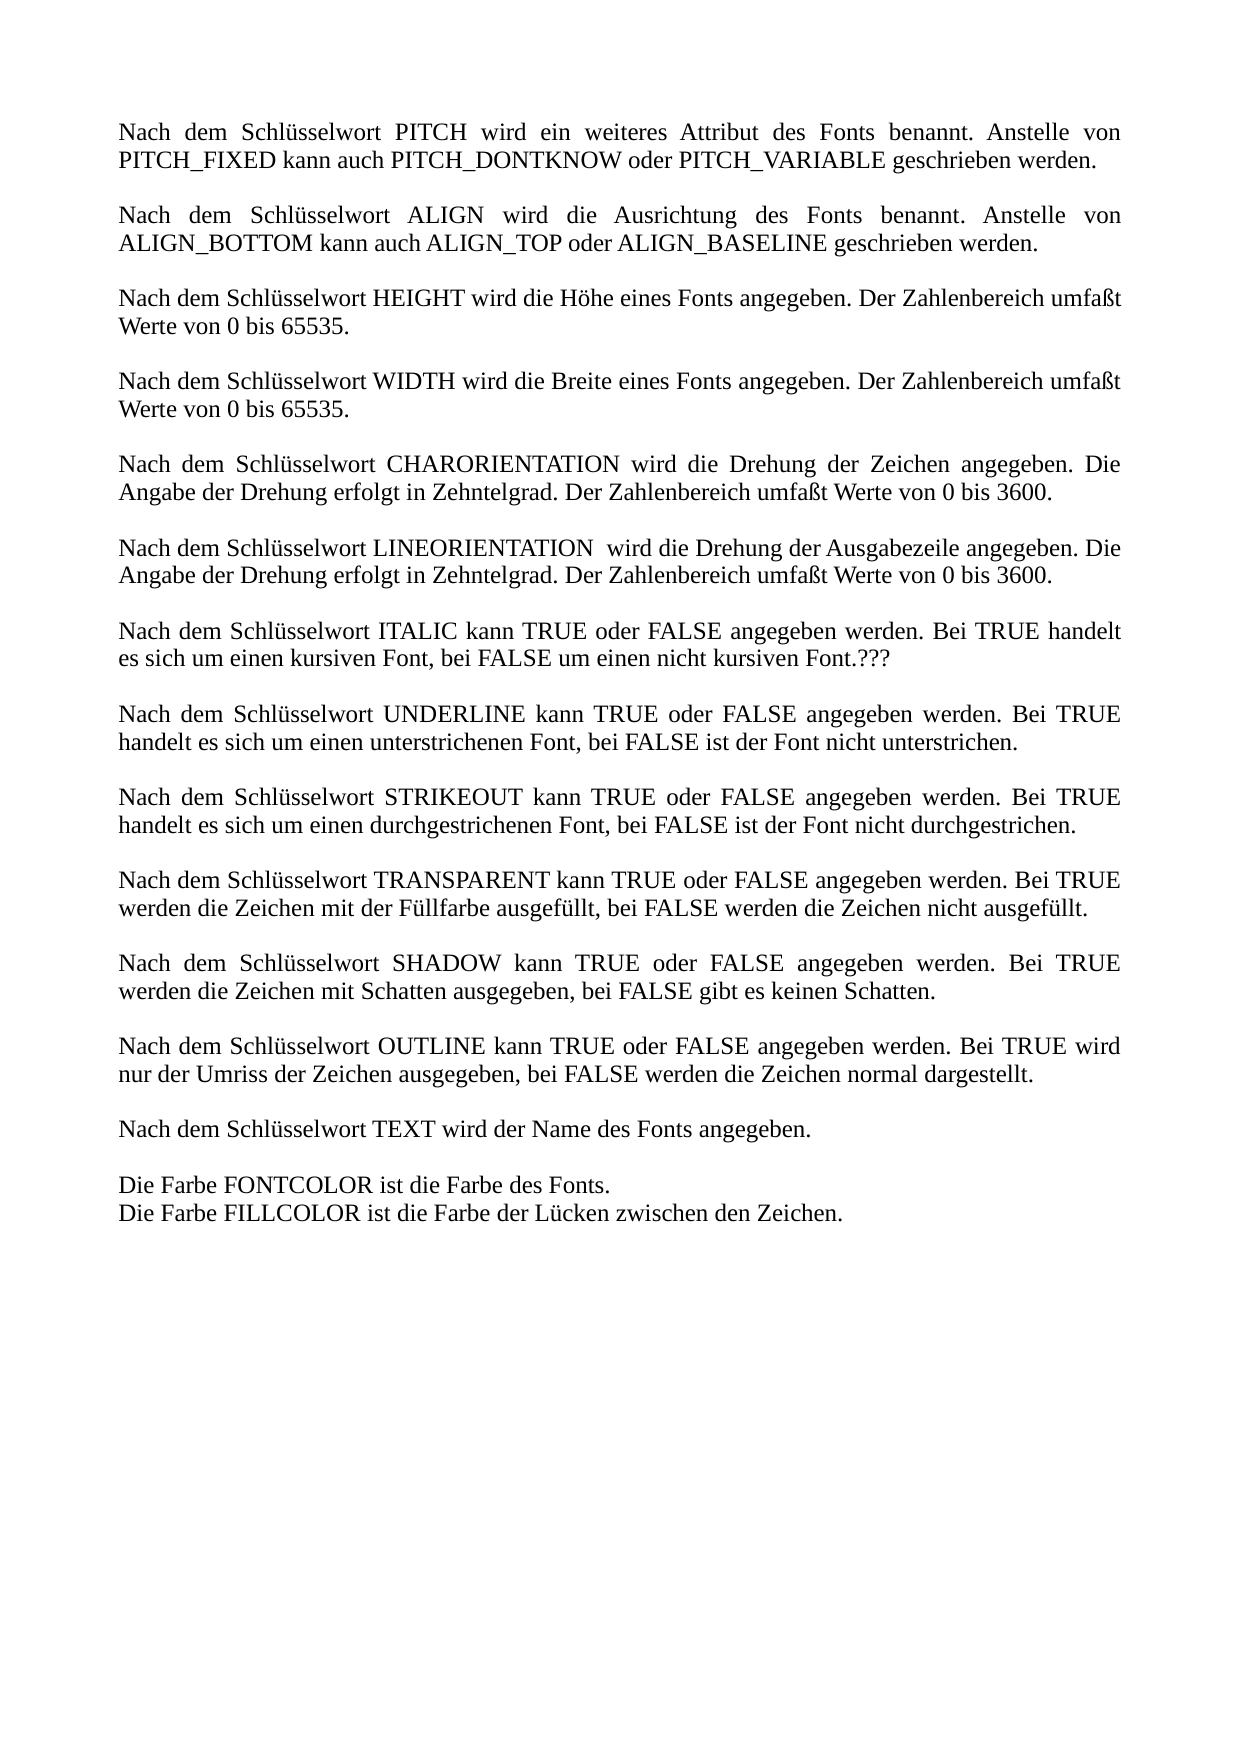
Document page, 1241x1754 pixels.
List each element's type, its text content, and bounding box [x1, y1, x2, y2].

text Nach dem Schlüsselwort STRIKEOUT kann TRUE oder FALSE angegeben werden. Bei TRUE handelt es sich um einen durchgestrichenen Font, bei FALSE ist der Font nicht durchgestrichen. [118, 783, 1122, 838]
text Die Farbe FONTCOLOR ist die Farbe des Fonts. [118, 1171, 1122, 1199]
text Nach dem Schlüsselwort SHADOW kann TRUE oder FALSE angegeben werden. Bei TRUE werden die Zeichen mit Schatten ausgegeben, bei FALSE gibt es keinen Schatten. [118, 949, 1122, 1005]
text Nach dem Schlüsselwort ALIGN wird die Ausrichtung des Fonts benannt. Anstelle von ALIGN_BOTTOM kann auch ALIGN_TOP oder ALIGN_BASELINE geschrieben werden. [118, 201, 1122, 257]
text Nach dem Schlüsselwort UNDERLINE kann TRUE oder FALSE angegeben werden. Bei TRUE handelt es sich um einen unterstrichenen Font, bei FALSE ist der Font nicht unterstrichen. [118, 700, 1122, 755]
text Nach dem Schlüsselwort OUTLINE kann TRUE oder FALSE angegeben werden. Bei TRUE wird nur der Umriss der Zeichen ausgegeben, bei FALSE werden die Zeichen normal dargestellt. [118, 1032, 1122, 1088]
text Nach dem Schlüsselwort CHARORIENTATION wird die Drehung der Zeichen angegeben. Die Angabe der Drehung erfolgt in Zehntelgrad. Der Zahlenbereich umfaßt Werte von 0 bis 3600. [118, 451, 1122, 506]
text Nach dem Schlüsselwort TEXT wird der Name des Fonts angegeben. [118, 1116, 1122, 1143]
text Die Farbe FILLCOLOR ist die Farbe der Lücken zwischen den Zeichen. [118, 1199, 1122, 1226]
text Nach dem Schlüsselwort LINEORIENTATION wird die Drehung der Ausgabezeile angegeben. Die Angabe der Drehung erfolgt in Zehntelgrad. Der Zahlenbereich umfaßt Werte von 0 bis 3600. [118, 534, 1122, 589]
text Nach dem Schlüsselwort WIDTH wird die Breite eines Fonts angegeben. Der Zahlenbereich umfaßt Werte von 0 bis 65535. [118, 367, 1122, 423]
text Nach dem Schlüsselwort ITALIC kann TRUE oder FALSE angegeben werden. Bei TRUE handelt es sich um einen kursiven Font, bei FALSE um einen nicht kursiven Font.??? [118, 617, 1122, 672]
text Nach dem Schlüsselwort PITCH wird ein weiteres Attribut des Fonts benannt. Anstelle von PITCH_FIXED kann auch PITCH_DONTKNOW oder PITCH_VARIABLE geschrieben werden. [118, 118, 1122, 173]
text Nach dem Schlüsselwort HEIGHT wird die Höhe eines Fonts angegeben. Der Zahlenbereich umfaßt Werte von 0 bis 65535. [118, 284, 1122, 340]
text Nach dem Schlüsselwort TRANSPARENT kann TRUE oder FALSE angegeben werden. Bei TRUE werden die Zeichen mit der Füllfarbe ausgefüllt, bei FALSE werden die Zeichen nicht ausgefüllt. [118, 866, 1122, 922]
